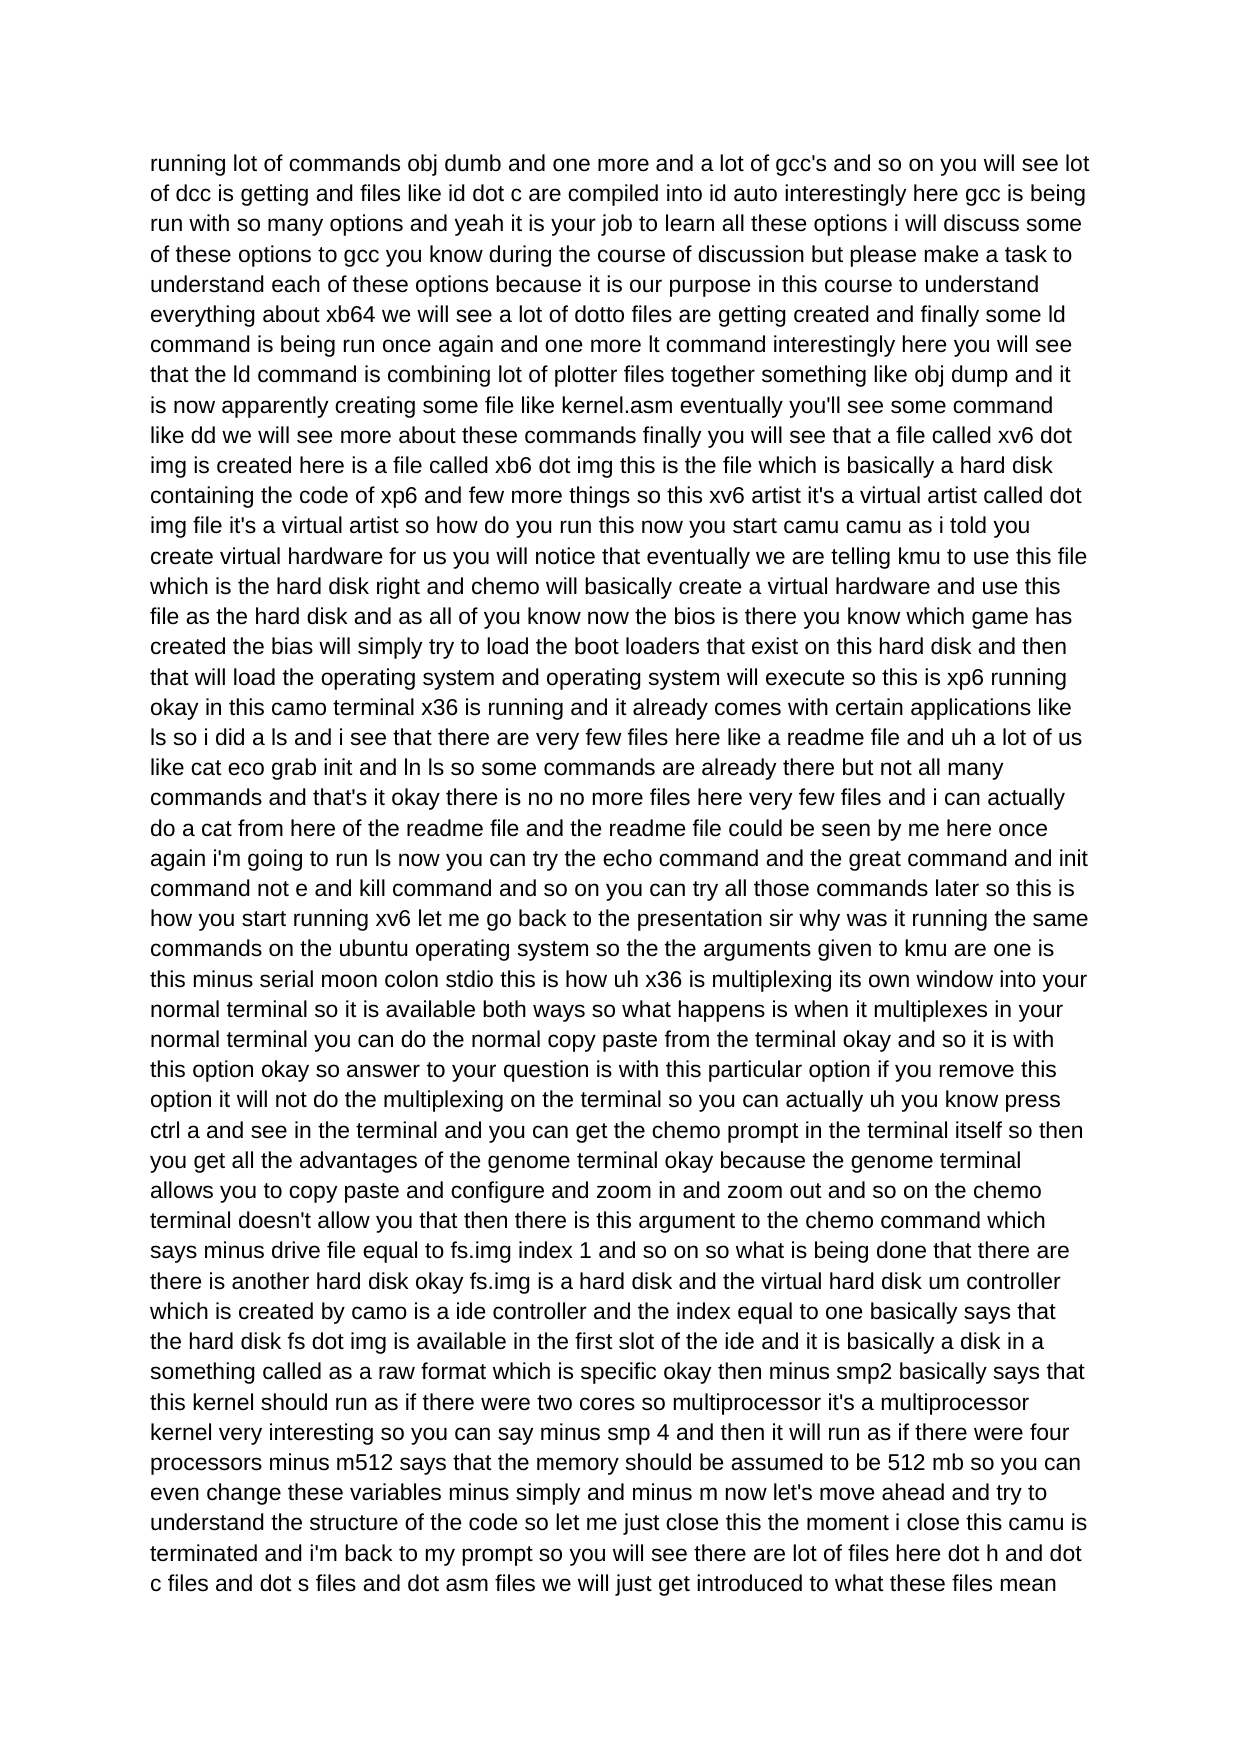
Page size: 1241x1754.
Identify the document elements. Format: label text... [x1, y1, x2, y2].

text running lot of commands obj dumb and one more and a lot of gcc's and so on you will see lot of dcc is getting and files like id dot c are compiled into id auto interestingly here gcc is being run with so many options and yeah it is your job to learn all these options i will discuss some of these options to gcc you know during the course of discussion but please make a task to understand each of these options because it is our purpose in this course to understand everything about xb64 we will see a lot of dotto files are getting created and finally some ld command is being run once again and one more lt command interestingly here you will see that the ld command is combining lot of plotter files together something like obj dump and it is now apparently creating some file like kernel.asm eventually you'll see some command like dd we will see more about these commands finally you will see that a file called xv6 dot img is created here is a file called xb6 dot img this is the file which is basically a hard disk containing the code of xp6 and few more things so this xv6 artist it's a virtual artist called dot img file it's a virtual artist so how do you run this now you start camu camu as i told you create virtual hardware for us you will notice that eventually we are telling kmu to use this file which is the hard disk right and chemo will basically create a virtual hardware and use this file as the hard disk and as all of you know now the bios is there you know which game has created the bias will simply try to load the boot loaders that exist on this hard disk and then that will load the operating system and operating system will execute so this is xp6 running okay in this camo terminal x36 is running and it already comes with certain applications like ls so i did a ls and i see that there are very few files here like a readme file and uh a lot of us like cat eco grab init and ln ls so some commands are already there but not all many commands and that's it okay there is no no more files here very few files and i can actually do a cat from here of the readme file and the readme file could be seen by me here once again i'm going to run ls now you can try the echo command and the great command and init command not e and kill command and so on you can try all those commands later so this is how you start running xv6 let me go back to the presentation sir why was it running the same commands on the ubuntu operating system so the the arguments given to kmu are one is this minus serial moon colon stdio this is how uh x36 is multiplexing its own window into your normal terminal so it is available both ways so what happens is when it multiplexes in your normal terminal you can do the normal copy paste from the terminal okay and so it is with this option okay so answer to your question is with this particular option if you remove this option it will not do the multiplexing on the terminal so you can actually uh you know press ctrl a and see in the terminal and you can get the chemo prompt in the terminal itself so then you get all the advantages of the genome terminal okay because the genome terminal allows you to copy paste and configure and zoom in and zoom out and so on the chemo terminal doesn't allow you that then there is this argument to the chemo command which says minus drive file equal to fs.img index 1 and so on so what is being done that there are there is another hard disk okay fs.img is a hard disk and the virtual hard disk um controller which is created by camo is a ide controller and the index equal to one basically says that the hard disk fs dot img is available in the first slot of the ide and it is basically a disk in a something called as a raw format which is specific okay then minus smp2 basically says that this kernel should run as if there were two cores so multiprocessor it's a multiprocessor kernel very interesting so you can say minus smp 4 and then it will run as if there were four processors minus m512 says that the memory should be assumed to be 512 mb so you can even change these variables minus simply and minus m now let's move ahead and try to understand the structure of the code so let me just close this the moment i close this camu is terminated and i'm back to my prompt so you will see there are lot of files here dot h and dot c files and dot s files and dot asm files we will just get introduced to what these files mean [150, 150, 1090, 1596]
